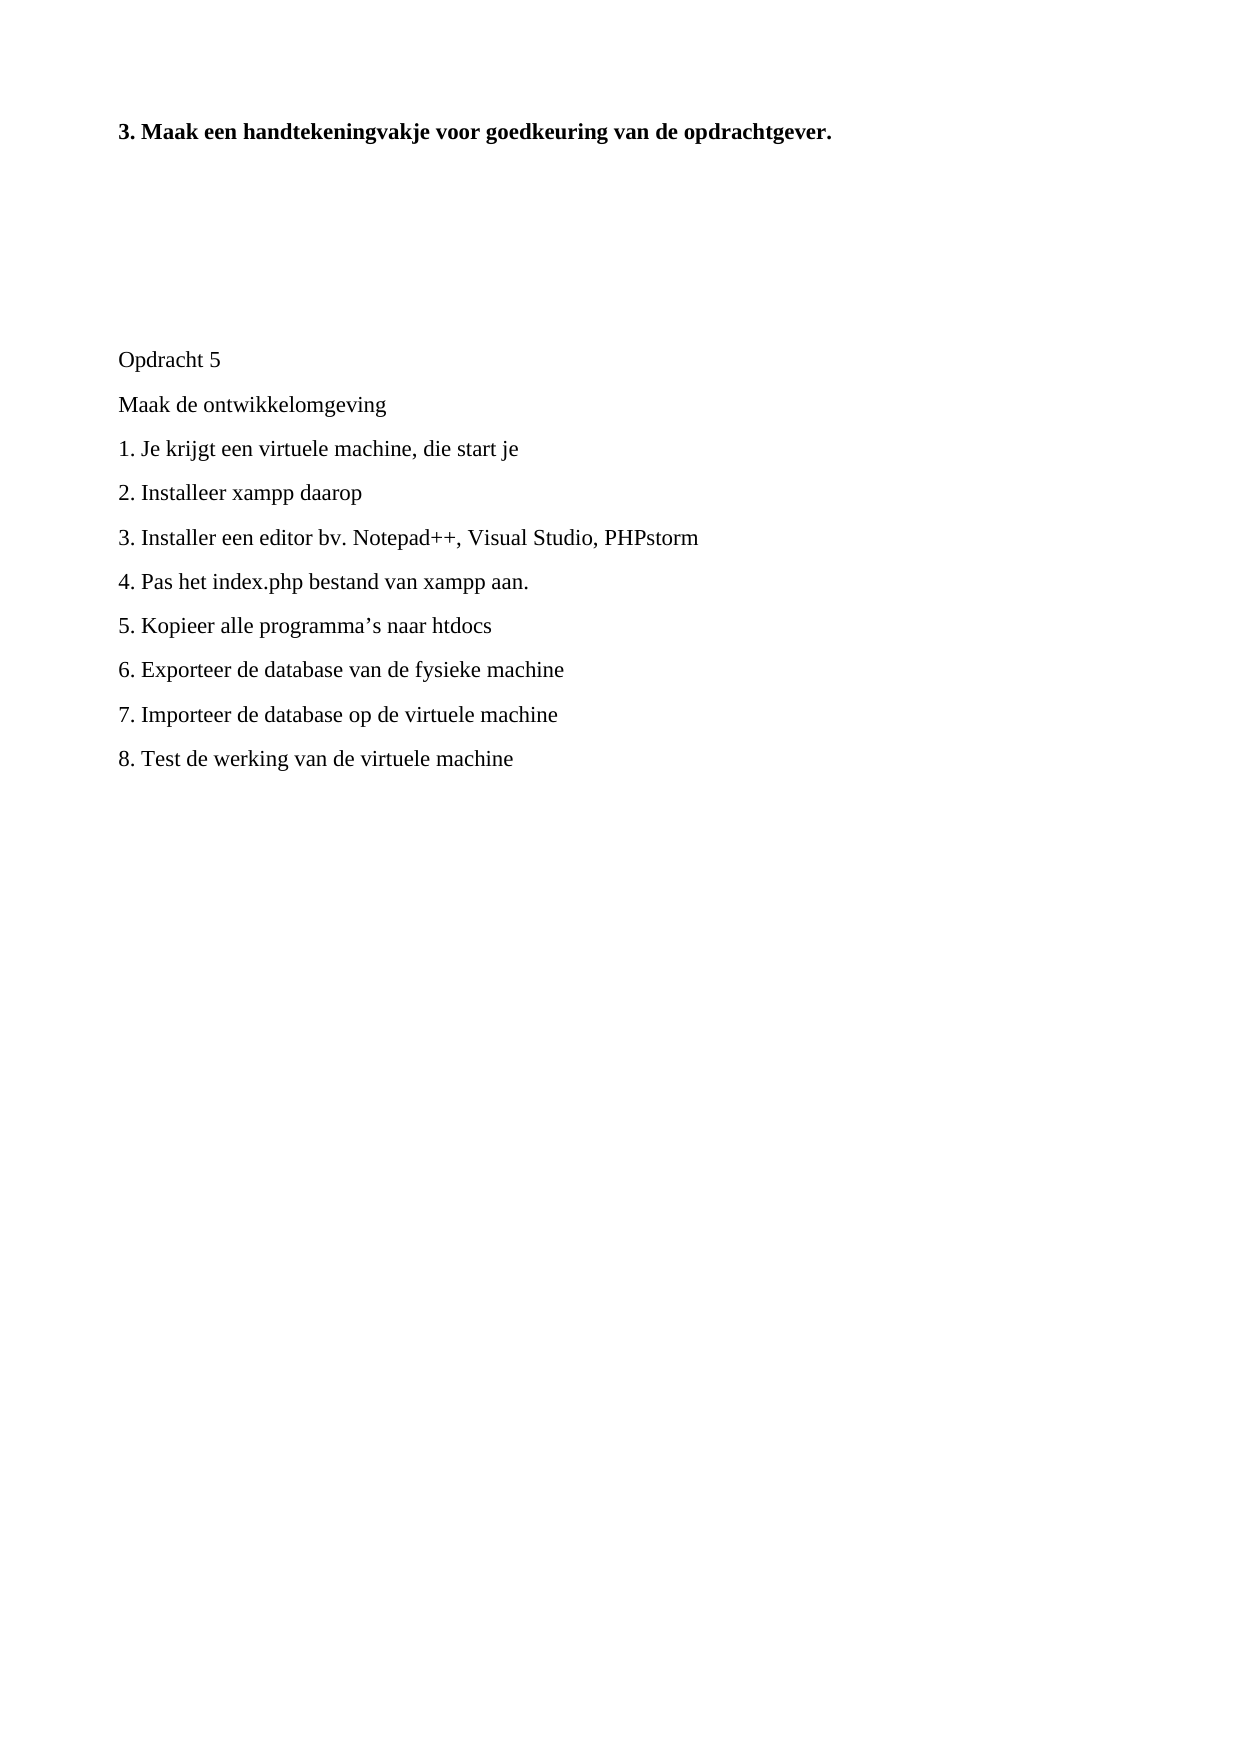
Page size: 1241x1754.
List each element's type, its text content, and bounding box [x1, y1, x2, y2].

text 2. Installeer xampp daarop [118, 479, 1122, 506]
text 7. Importeer de database op de virtuele machine [118, 701, 1122, 727]
text Opdracht 5 [118, 347, 1122, 373]
text 5. Kopieer alle programma’s naar htdocs [118, 612, 1122, 638]
text Maak de ontwikkelomgeving [118, 391, 1122, 417]
text 4. Pas het index.php bestand van xampp aan. [118, 568, 1122, 594]
text 1. Je krijgt een virtuele machine, die start je [118, 435, 1122, 461]
text 3. Maak een handtekeningvakje voor goedkeuring van de opdrachtgever. [118, 118, 1122, 144]
text 8. Test de werking van de virtuele machine [118, 745, 1122, 771]
text 6. Exporteer de database van de fysieke machine [118, 656, 1122, 683]
text 3. Installer een editor bv. Notepad++, Visual Studio, PHPstorm [118, 524, 1122, 550]
